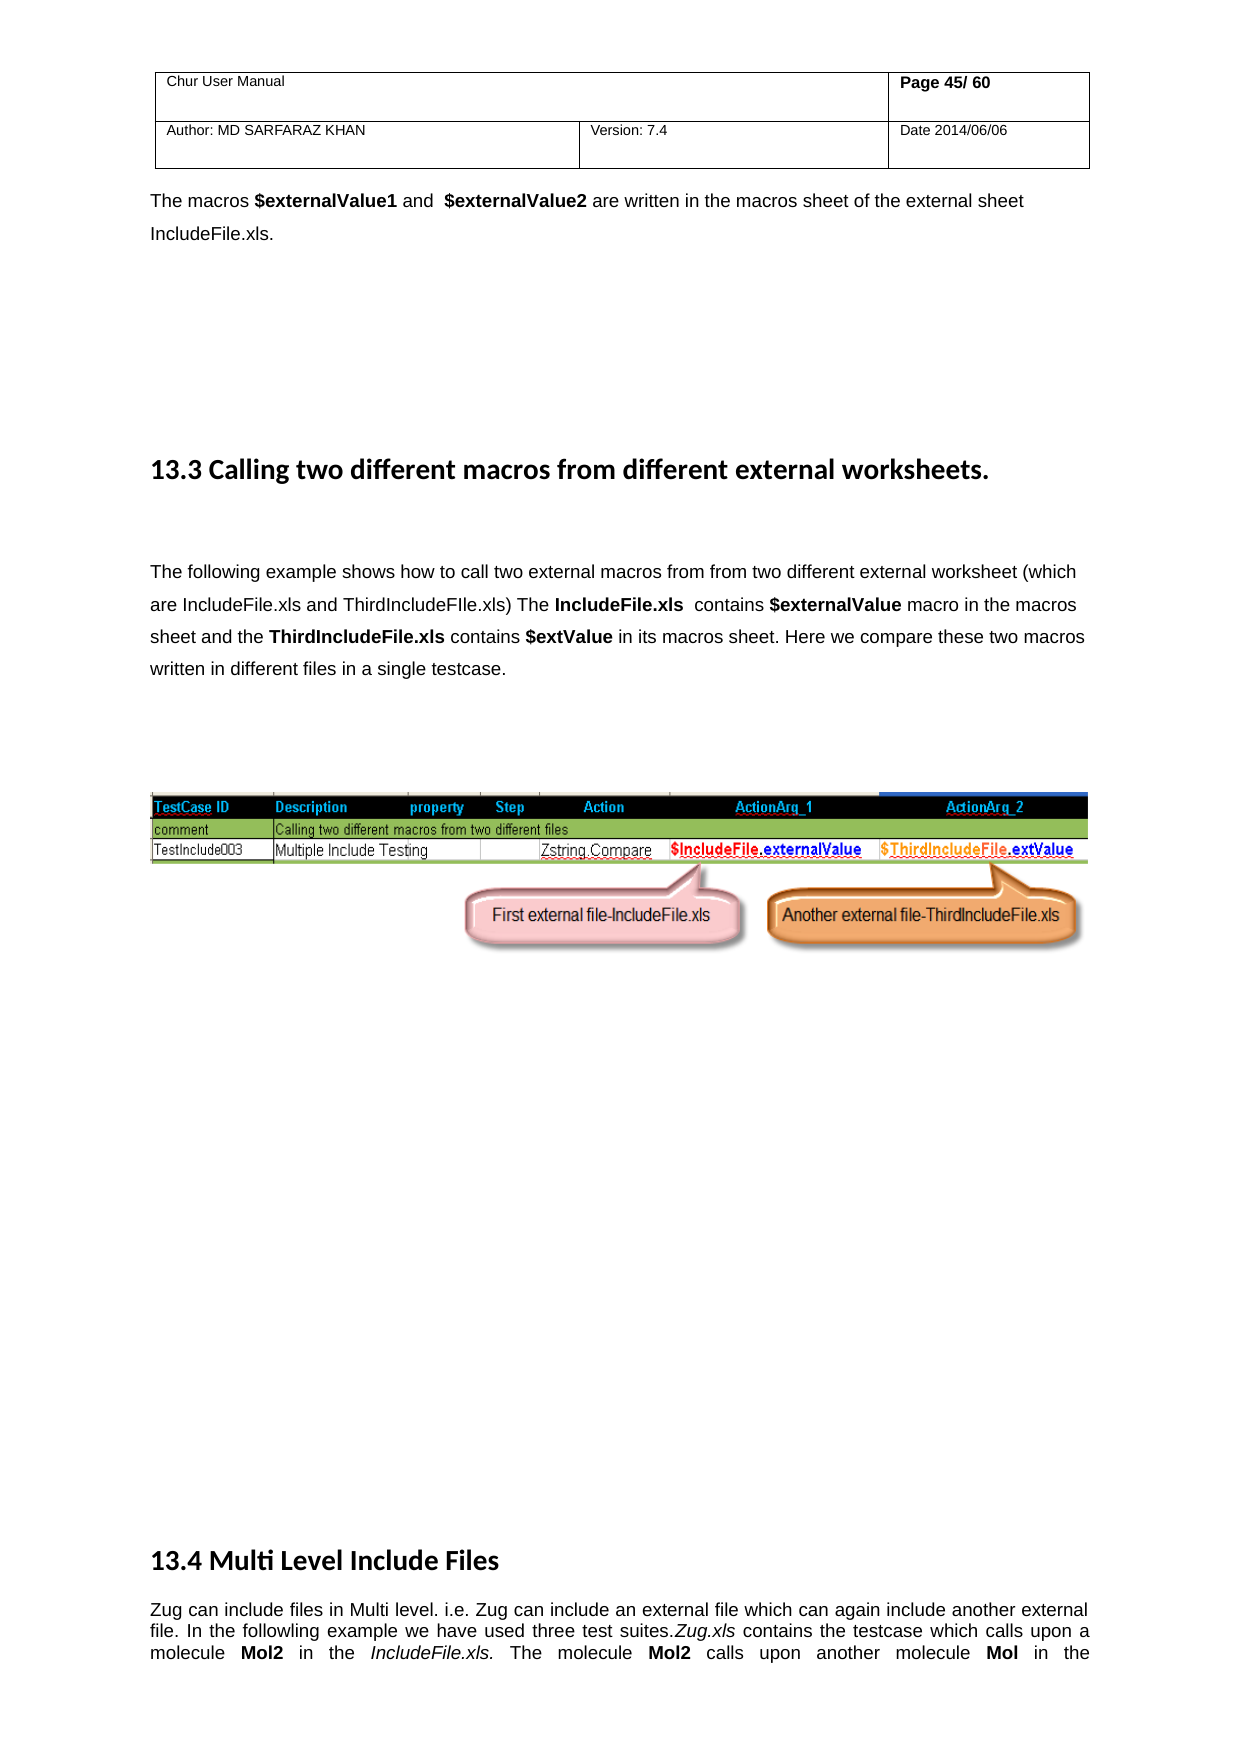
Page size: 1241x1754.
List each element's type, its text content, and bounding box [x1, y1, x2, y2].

subtitle 13.3 Calling two different macros from different external worksheets. [150, 451, 1090, 487]
text The following example shows how to call two external macros from from two different external worksheet (which are IncludeFile.xls and ThirdIncludeFIle.xls) The IncludeFile.xls contains $externalValue macro in the macros sheet and the ThirdIncludeFile.xls contains $extValue in its macros sheet. Here we compare these two macros written in different files in a single testcase. [150, 561, 1090, 680]
subtitle 13.4 Multi Level Include Files [150, 1542, 1090, 1578]
text The macros $externalValue1 and $externalValue2 are written in the macros sheet of the external sheet IncludeFile.xls. [150, 190, 1090, 244]
picture [150, 792, 1091, 956]
text Zug can include files in Multi level. i.e. Zug can include an external file which can again include another external file. In the followling example we have used three test suites.Zug.xls contains the testcase which calls upon a molecule Mol2 in the IncludeFile.xls. The molecule Mol2 calls upon another molecule Mol in the [150, 1599, 1090, 1663]
